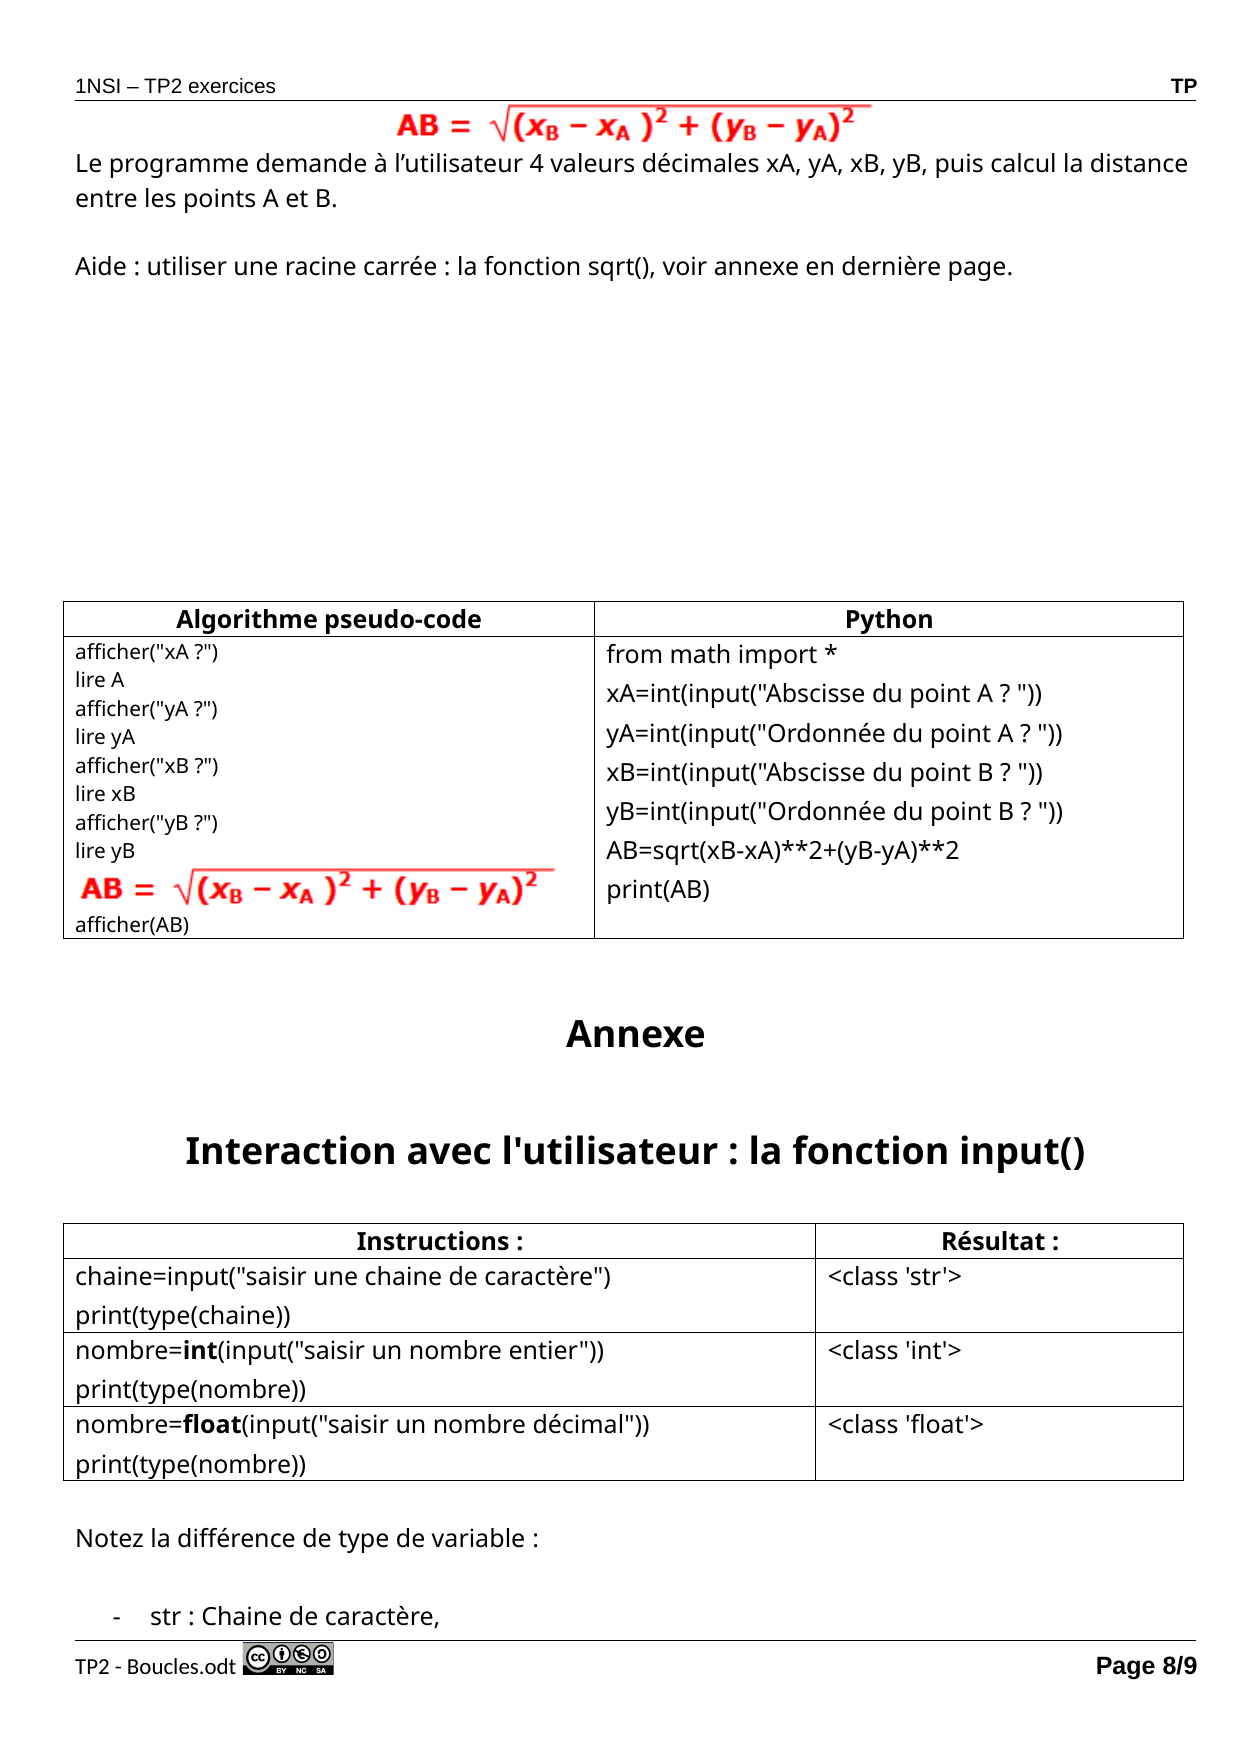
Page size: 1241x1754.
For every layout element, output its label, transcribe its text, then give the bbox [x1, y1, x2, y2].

table_cell <class 'int'> [816, 1333, 1183, 1406]
table_cell nombre=int(input("saisir un nombre entier")) print(type(nombre)) [64, 1333, 815, 1406]
picture [75, 864, 563, 910]
table_header Python [595, 602, 1183, 636]
table_header Algorithme pseudo-code [64, 602, 594, 636]
table_cell <class 'float'> [816, 1407, 1183, 1480]
text Aide : utiliser une racine carrée : la fonction sqrt(), voir annexe en dernière page. [75, 248, 1196, 282]
list str : Chaine de caractère, [112, 1599, 1196, 1633]
table_cell from math import * xA=int(input("Abscisse du point A ? ")) yA=int(input("Ordonnée du point A ? ")) xB=int(input("Abscisse du point B ? ")) yB=int(input("Ordonnée du point B ? ")) AB=sqrt(xB-xA)**2+(yB-yA)**2 print(AB) [595, 637, 1183, 938]
text Le programme demande à l’utilisateur 4 valeurs décimales xA, yA, xB, yB, puis calcul la distance entre les points A et B. [75, 146, 1196, 214]
table_cell afficher("xA ?") lire A afficher("yA ?") lire yA afficher("xB ?") lire xB afficher("yB ?") lire yB afficher(AB) [64, 637, 594, 938]
picture [391, 101, 880, 147]
text Notez la différence de type de variable : [75, 1521, 1196, 1555]
text Interaction avec l'utilisateur : la fonction input() [75, 1125, 1196, 1176]
table_header Instructions : [64, 1224, 815, 1258]
picture [242, 1642, 334, 1675]
table_cell nombre=float(input("saisir un nombre décimal")) print(type(nombre)) [64, 1407, 815, 1480]
table_cell chaine=input("saisir une chaine de caractère") print(type(chaine)) [64, 1259, 815, 1332]
text Annexe [75, 1007, 1196, 1058]
table_header Résultat : [816, 1224, 1183, 1258]
table_cell <class 'str'> [816, 1259, 1183, 1332]
